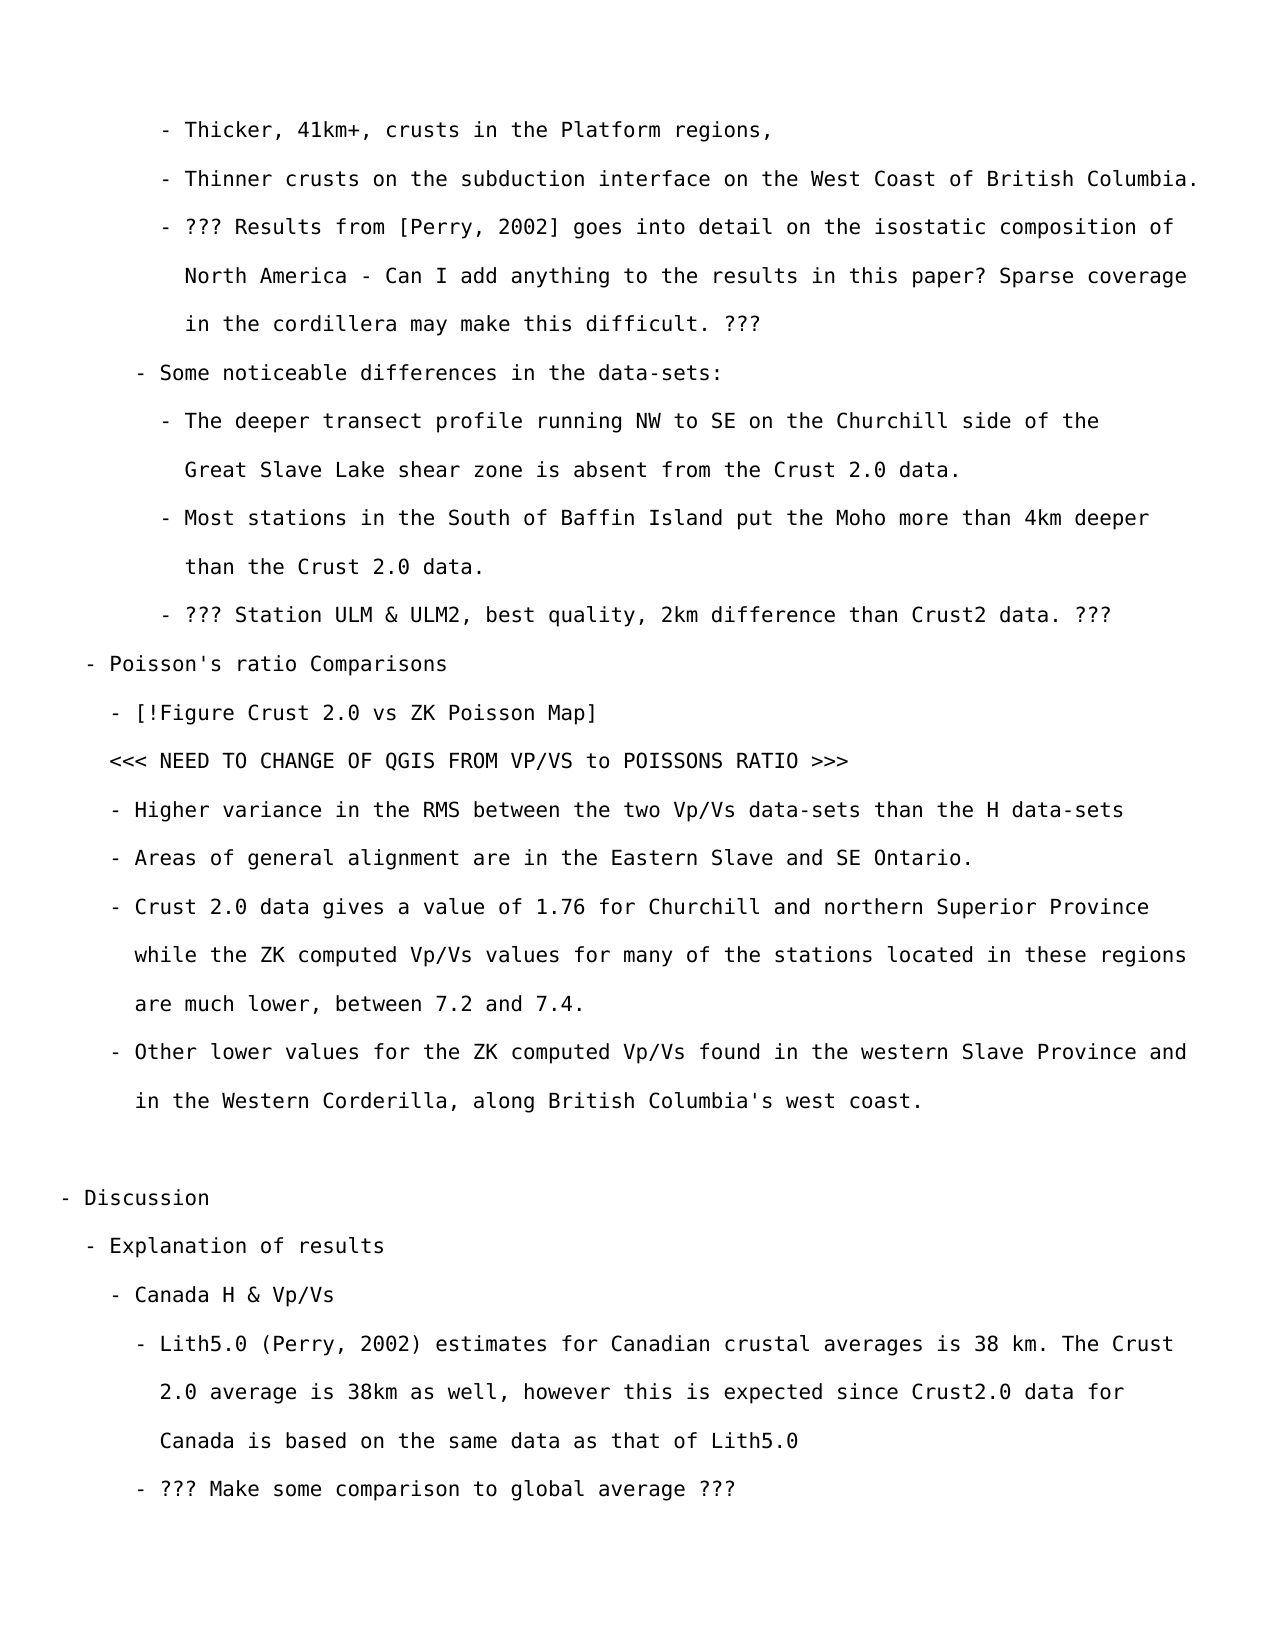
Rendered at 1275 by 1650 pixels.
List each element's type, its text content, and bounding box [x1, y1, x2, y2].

text in the Western Corderilla, along British Columbia's west coast. [59, 1089, 1216, 1113]
text - ??? Results from [Perry, 2002] goes into detail on the isostatic composition of [59, 215, 1216, 239]
text are much lower, between 7.2 and 7.4. [59, 992, 1216, 1016]
text - [!Figure Crust 2.0 vs ZK Poisson Map] [59, 701, 1216, 725]
text 2.0 average is 38km as well, however this is expected since Crust2.0 data for [59, 1380, 1216, 1404]
text - ??? Station ULM & ULM2, best quality, 2km difference than Crust2 data. ??? [59, 603, 1216, 628]
text - Poisson's ratio Comparisons [59, 652, 1216, 676]
text Canada is based on the same data as that of Lith5.0 [59, 1429, 1216, 1453]
text than the Crust 2.0 data. [59, 555, 1216, 579]
text - Areas of general alignment are in the Eastern Slave and SE Ontario. [59, 846, 1216, 871]
text North America - Can I add anything to the results in this paper? Sparse coverage [59, 264, 1216, 288]
text - Some noticeable differences in the data-sets: [59, 361, 1216, 385]
text - The deeper transect profile running NW to SE on the Churchill side of the [59, 409, 1216, 434]
text while the ZK computed Vp/Vs values for many of the stations located in these regions [59, 943, 1216, 968]
text - Most stations in the South of Baffin Island put the Moho more than 4km deeper [59, 506, 1216, 531]
text Great Slave Lake shear zone is absent from the Crust 2.0 data. [59, 458, 1216, 482]
text <<< NEED TO CHANGE OF QGIS FROM VP/VS to POISSONS RATIO >>> [59, 749, 1216, 773]
text - Other lower values for the ZK computed Vp/Vs found in the western Slave Province and [59, 1040, 1216, 1065]
text - Thicker, 41km+, crusts in the Platform regions, [59, 118, 1216, 142]
text - Crust 2.0 data gives a value of 1.76 for Churchill and northern Superior Province [59, 895, 1216, 919]
text - Discussion [59, 1186, 1216, 1210]
text - Lith5.0 (Perry, 2002) estimates for Canadian crustal averages is 38 km. The Crust [59, 1332, 1216, 1356]
text - Explanation of results [59, 1234, 1216, 1259]
text - Higher variance in the RMS between the two Vp/Vs data-sets than the H data-sets [59, 798, 1216, 822]
text in the cordillera may make this difficult. ??? [59, 312, 1216, 337]
text - Canada H & Vp/Vs [59, 1283, 1216, 1307]
text - Thinner crusts on the subduction interface on the West Coast of British Columbia. [59, 167, 1216, 191]
text - ??? Make some comparison to global average ??? [59, 1477, 1216, 1502]
